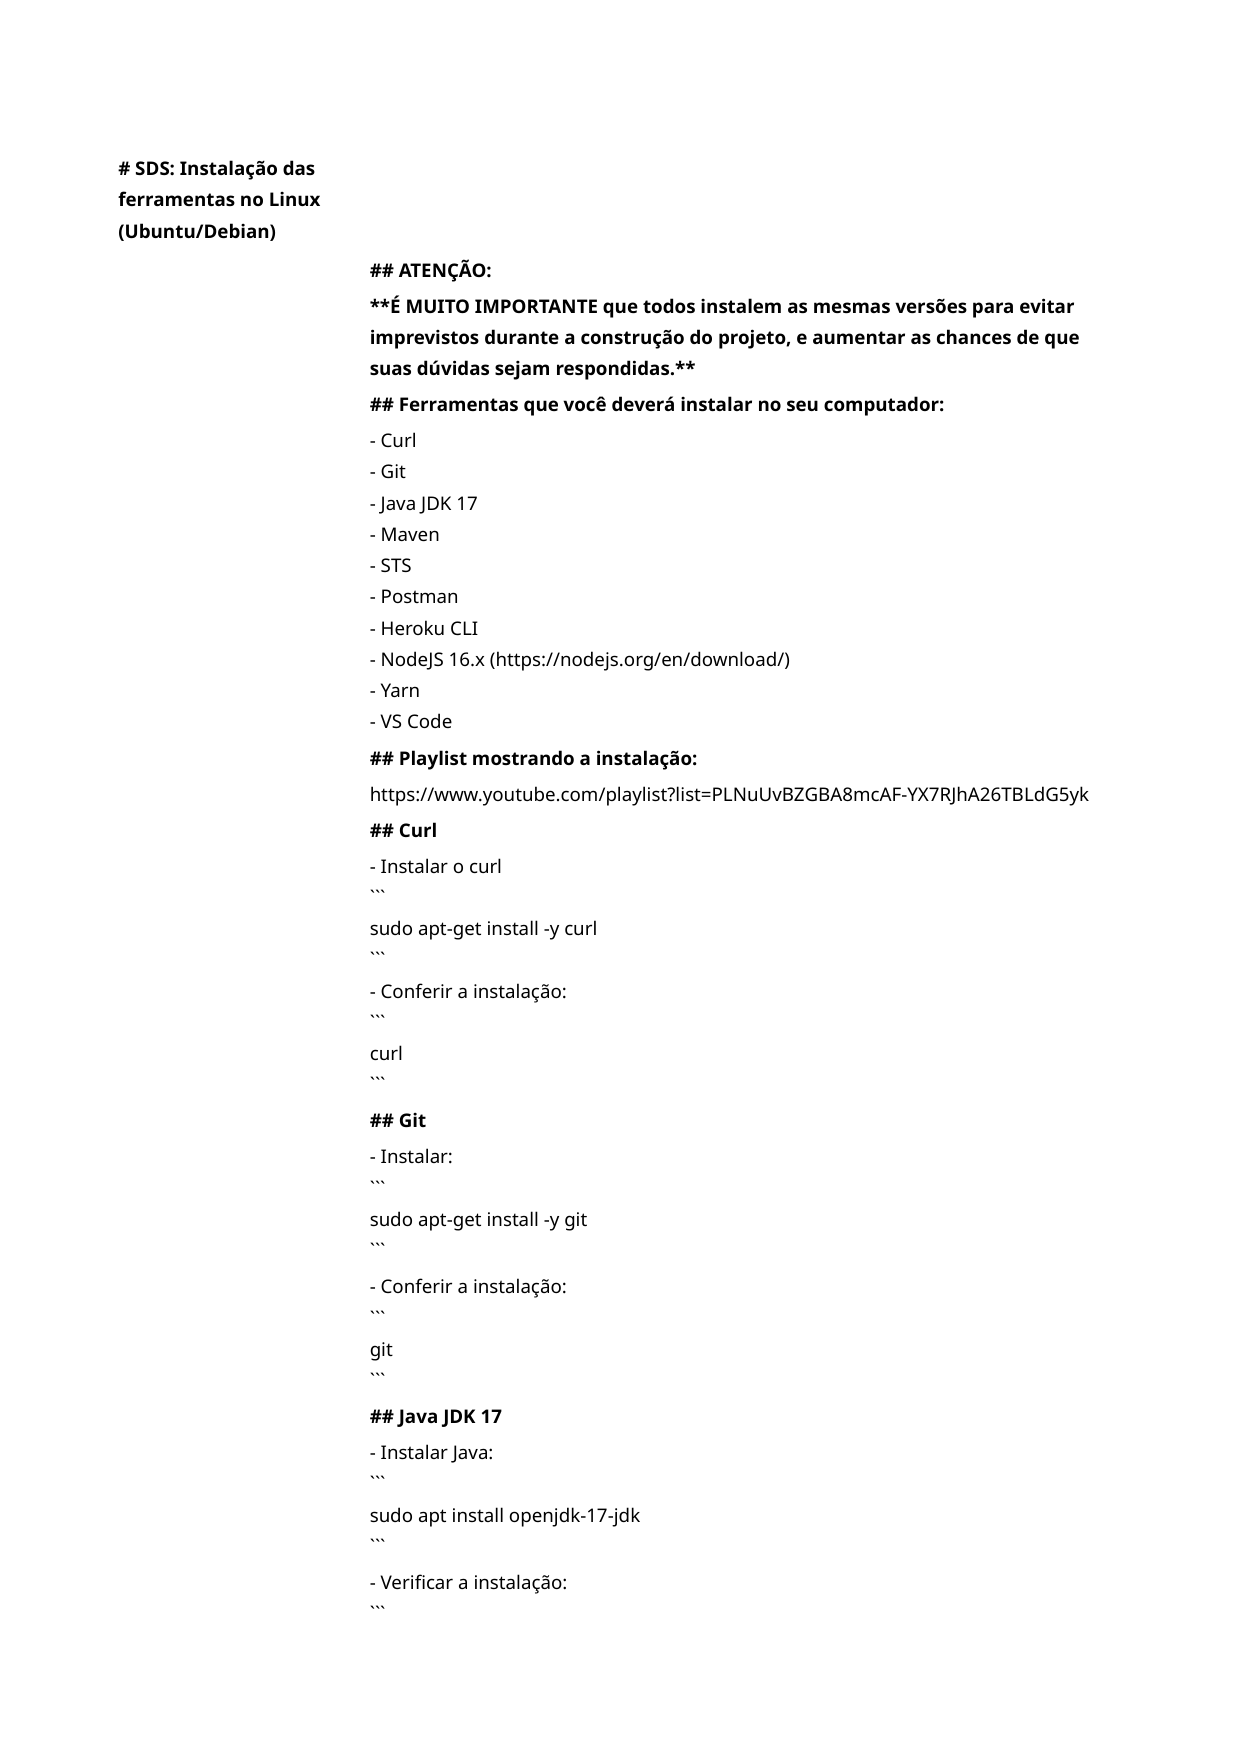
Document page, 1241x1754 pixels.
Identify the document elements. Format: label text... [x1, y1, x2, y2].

table_cell ## Ferramentas que você deverá instalar no seu computador: [370, 386, 1122, 417]
table_cell - Postman [370, 578, 1122, 609]
table_cell [118, 547, 369, 578]
table_cell [118, 1564, 369, 1595]
table_cell [118, 1138, 369, 1169]
table_cell [370, 1393, 1122, 1398]
table_cell ``` [370, 879, 1122, 910]
table_cell https://www.youtube.com/playlist?list=PLNuUvBZGBA8mcAF-YX7RJhA26TBLdG5yk [370, 775, 1122, 806]
table_cell [118, 516, 369, 547]
table_cell ``` [370, 1595, 1122, 1626]
table_header [370, 147, 1122, 246]
table_cell **É MUITO IMPORTANTE que todos instalem as mesmas versões para evitar imprevistos durante a construção do projeto, e aumentar as chances de que suas dúvidas sejam respondidas.** [370, 287, 1122, 381]
table_cell [118, 843, 369, 847]
table_cell - Git [370, 453, 1122, 484]
table_cell [370, 283, 1122, 287]
table_cell - Instalar: [370, 1138, 1122, 1169]
table_cell - Instalar o curl [370, 847, 1122, 878]
table_cell [118, 578, 369, 609]
table_cell [118, 941, 369, 972]
table_cell [118, 1169, 369, 1201]
table_cell [370, 734, 1122, 739]
table_cell ## Curl [370, 811, 1122, 842]
table_cell - VS Code [370, 703, 1122, 734]
table_cell ``` [370, 1528, 1122, 1559]
table_cell [118, 422, 369, 453]
table_cell [370, 417, 1122, 422]
table_cell - Conferir a instalação: [370, 972, 1122, 1003]
table_cell [118, 806, 369, 811]
table_cell ``` [370, 1362, 1122, 1393]
table_cell ``` [370, 1004, 1122, 1035]
table_cell ## Playlist mostrando a instalação: [370, 739, 1122, 770]
table_cell [118, 910, 369, 941]
table_cell - Yarn [370, 672, 1122, 703]
table_cell [370, 770, 1122, 775]
table_cell [118, 672, 369, 703]
table_cell [118, 1263, 369, 1268]
table_cell [370, 381, 1122, 386]
table_cell [118, 609, 369, 641]
table_cell [118, 484, 369, 516]
table_cell [118, 703, 369, 734]
table_cell ``` [370, 1232, 1122, 1263]
table_cell [118, 386, 369, 417]
table_cell - Maven [370, 516, 1122, 547]
table_cell [370, 1263, 1122, 1268]
table_cell [118, 641, 369, 672]
table_cell [118, 739, 369, 770]
table_cell [118, 734, 369, 739]
table_cell [118, 1102, 369, 1133]
table_cell - Instalar Java: [370, 1434, 1122, 1465]
table_cell [370, 1133, 1122, 1138]
table_cell [118, 1434, 369, 1465]
table_cell [118, 1066, 369, 1097]
table_cell - Verificar a instalação: [370, 1564, 1122, 1595]
table_cell - NodeJS 16.x (https://nodejs.org/en/download/) [370, 641, 1122, 672]
table_cell - Heroku CLI [370, 609, 1122, 641]
table_cell sudo apt-get install -y curl [370, 910, 1122, 941]
table_cell [370, 1559, 1122, 1563]
table_cell [118, 1398, 369, 1429]
table_cell [118, 1595, 369, 1626]
table_cell [118, 775, 369, 806]
table_cell - Curl [370, 422, 1122, 453]
table_cell [118, 251, 369, 282]
table_cell ``` [370, 1299, 1122, 1330]
table_cell [118, 811, 369, 842]
table_cell [118, 283, 369, 287]
table_header # SDS: Instalação das ferramentas no Linux (Ubuntu/Debian) [118, 147, 369, 246]
table_cell [118, 453, 369, 484]
table_cell ``` [370, 1465, 1122, 1496]
table_cell sudo apt-get install -y git [370, 1201, 1122, 1232]
table_cell [118, 1133, 369, 1138]
table_cell [118, 1362, 369, 1393]
table_cell [118, 1393, 369, 1398]
table_cell [118, 1559, 369, 1563]
table_cell [118, 847, 369, 878]
table_cell [118, 1299, 369, 1330]
table_cell ``` [370, 1066, 1122, 1097]
table_cell [118, 417, 369, 422]
table_cell [118, 1201, 369, 1232]
table_cell [370, 1429, 1122, 1434]
table_cell ## Java JDK 17 [370, 1398, 1122, 1429]
table_cell [118, 879, 369, 910]
table_cell [118, 1097, 369, 1102]
table_cell [118, 1465, 369, 1496]
table_cell git [370, 1330, 1122, 1362]
table_cell [118, 381, 369, 386]
table_cell [118, 246, 369, 251]
table_cell [118, 1429, 369, 1434]
table_cell ## ATENÇÃO: [370, 251, 1122, 282]
table_cell [370, 806, 1122, 811]
table_cell [118, 287, 369, 381]
table_cell [118, 770, 369, 775]
table_cell ``` [370, 1169, 1122, 1201]
table_cell - STS [370, 547, 1122, 578]
table_cell [118, 1035, 369, 1066]
table_cell [118, 972, 369, 1003]
table_cell [118, 1004, 369, 1035]
table_cell ``` [370, 941, 1122, 972]
table_cell [118, 1268, 369, 1299]
table_cell [118, 1232, 369, 1263]
table_cell [370, 246, 1122, 251]
table_cell - Java JDK 17 [370, 484, 1122, 516]
table_cell curl [370, 1035, 1122, 1066]
table_cell ## Git [370, 1102, 1122, 1133]
table_cell [118, 1330, 369, 1362]
table_cell [370, 843, 1122, 847]
table_cell [118, 1496, 369, 1527]
table_cell - Conferir a instalação: [370, 1268, 1122, 1299]
table_cell [118, 1528, 369, 1559]
table_cell [370, 1097, 1122, 1102]
table_cell sudo apt install openjdk-17-jdk [370, 1496, 1122, 1527]
